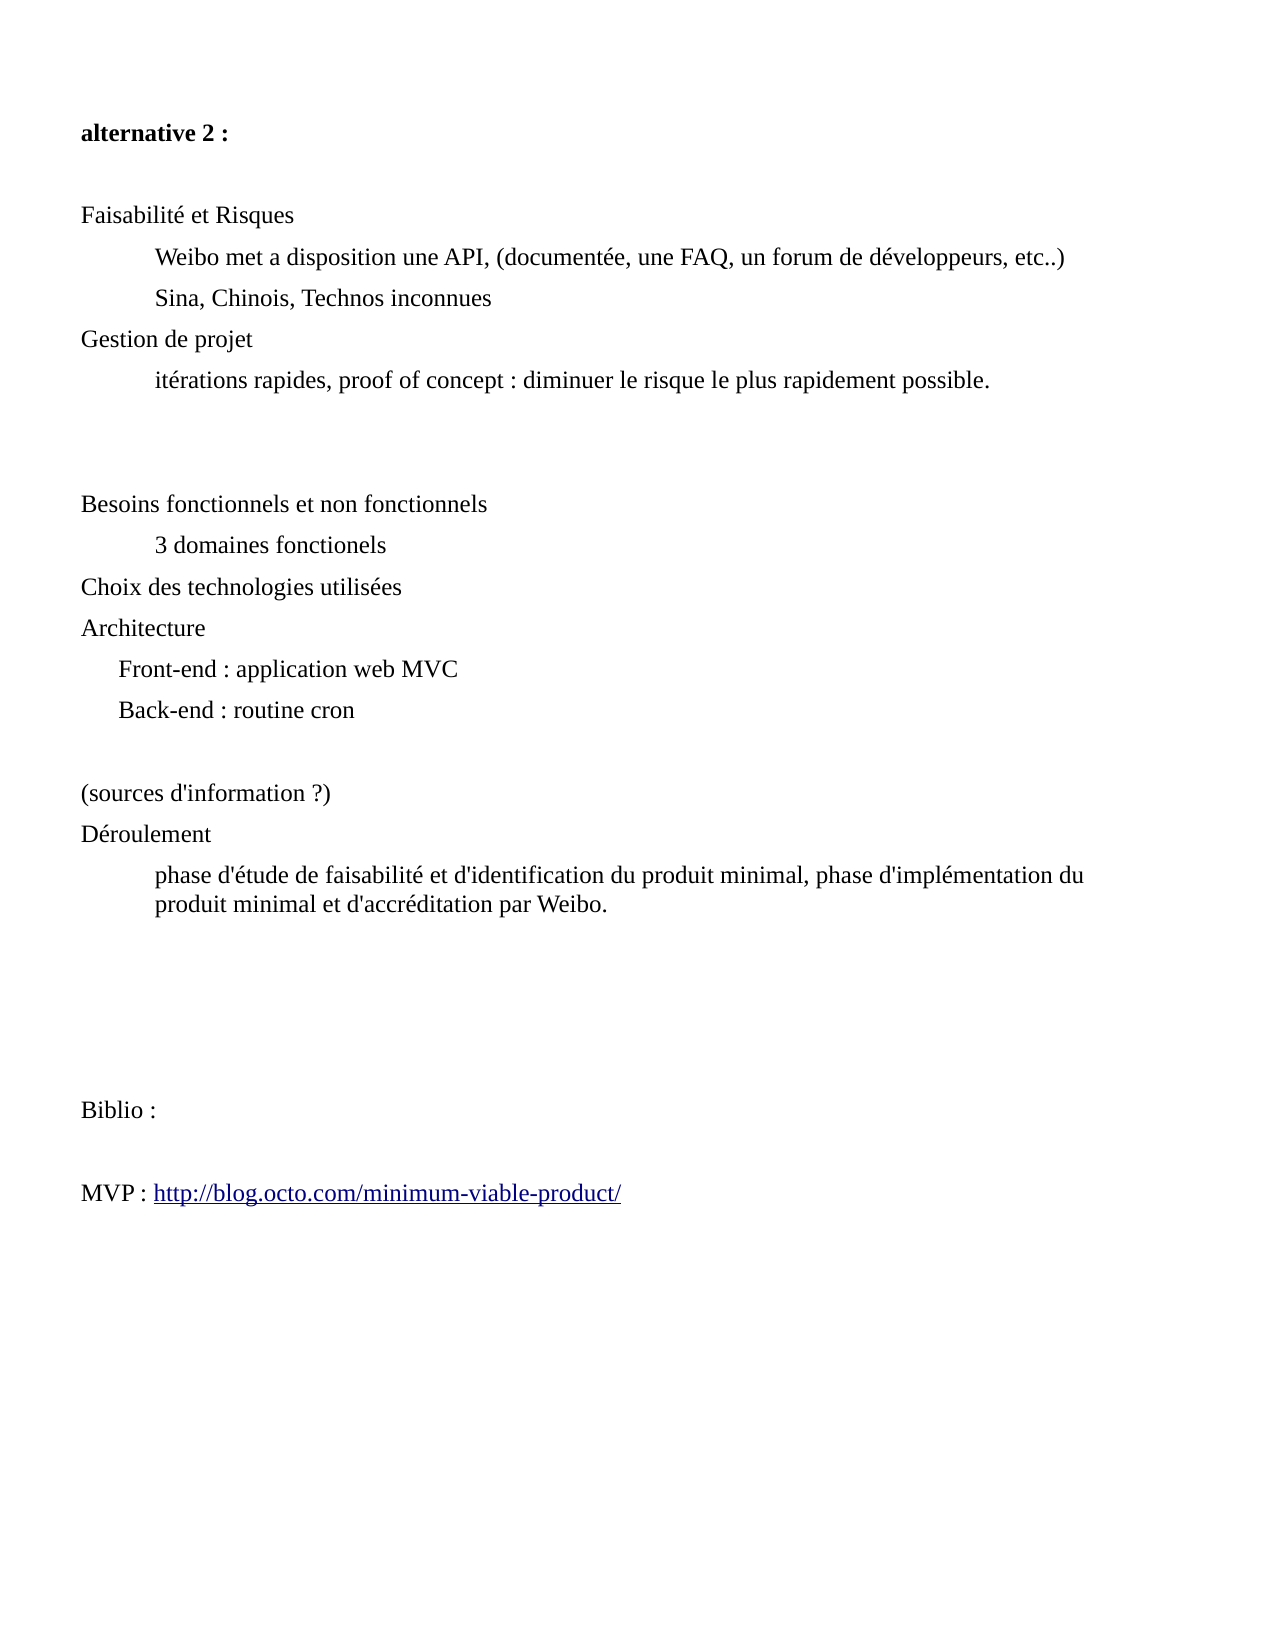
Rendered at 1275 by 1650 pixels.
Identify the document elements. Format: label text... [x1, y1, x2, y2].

text Biblio : [81, 1096, 1157, 1124]
text 3 domaines fonctionels [81, 531, 1157, 559]
text Faisabilité et Risques [81, 201, 1157, 229]
text Sina, Chinois, Technos inconnues [81, 283, 1157, 312]
text Choix des technologies utilisées [81, 572, 1157, 601]
text Déroulement [81, 819, 1157, 848]
text itérations rapides, proof of concept : diminuer le risque le plus rapidement possible. [81, 366, 1157, 394]
text phase d'étude de faisabilité et d'identification du produit minimal, phase d'implémentation du produit minimal et d'accréditation par Weibo. [81, 861, 1157, 918]
text Front-end : application web MVC [44, 654, 1157, 683]
text Back-end : routine cron [44, 696, 1157, 724]
text Besoins fonctionnels et non fonctionnels [81, 489, 1157, 518]
text Architecture [81, 613, 1157, 642]
text MVP : http://blog.octo.com/minimum-viable-product/ [81, 1178, 1157, 1207]
text (sources d'information ?) [81, 778, 1157, 807]
text Weibo met a disposition une API, (documentée, une FAQ, un forum de développeurs, etc..) [81, 242, 1157, 271]
text Gestion de projet [81, 324, 1157, 353]
text alternative 2 : [81, 118, 1157, 147]
